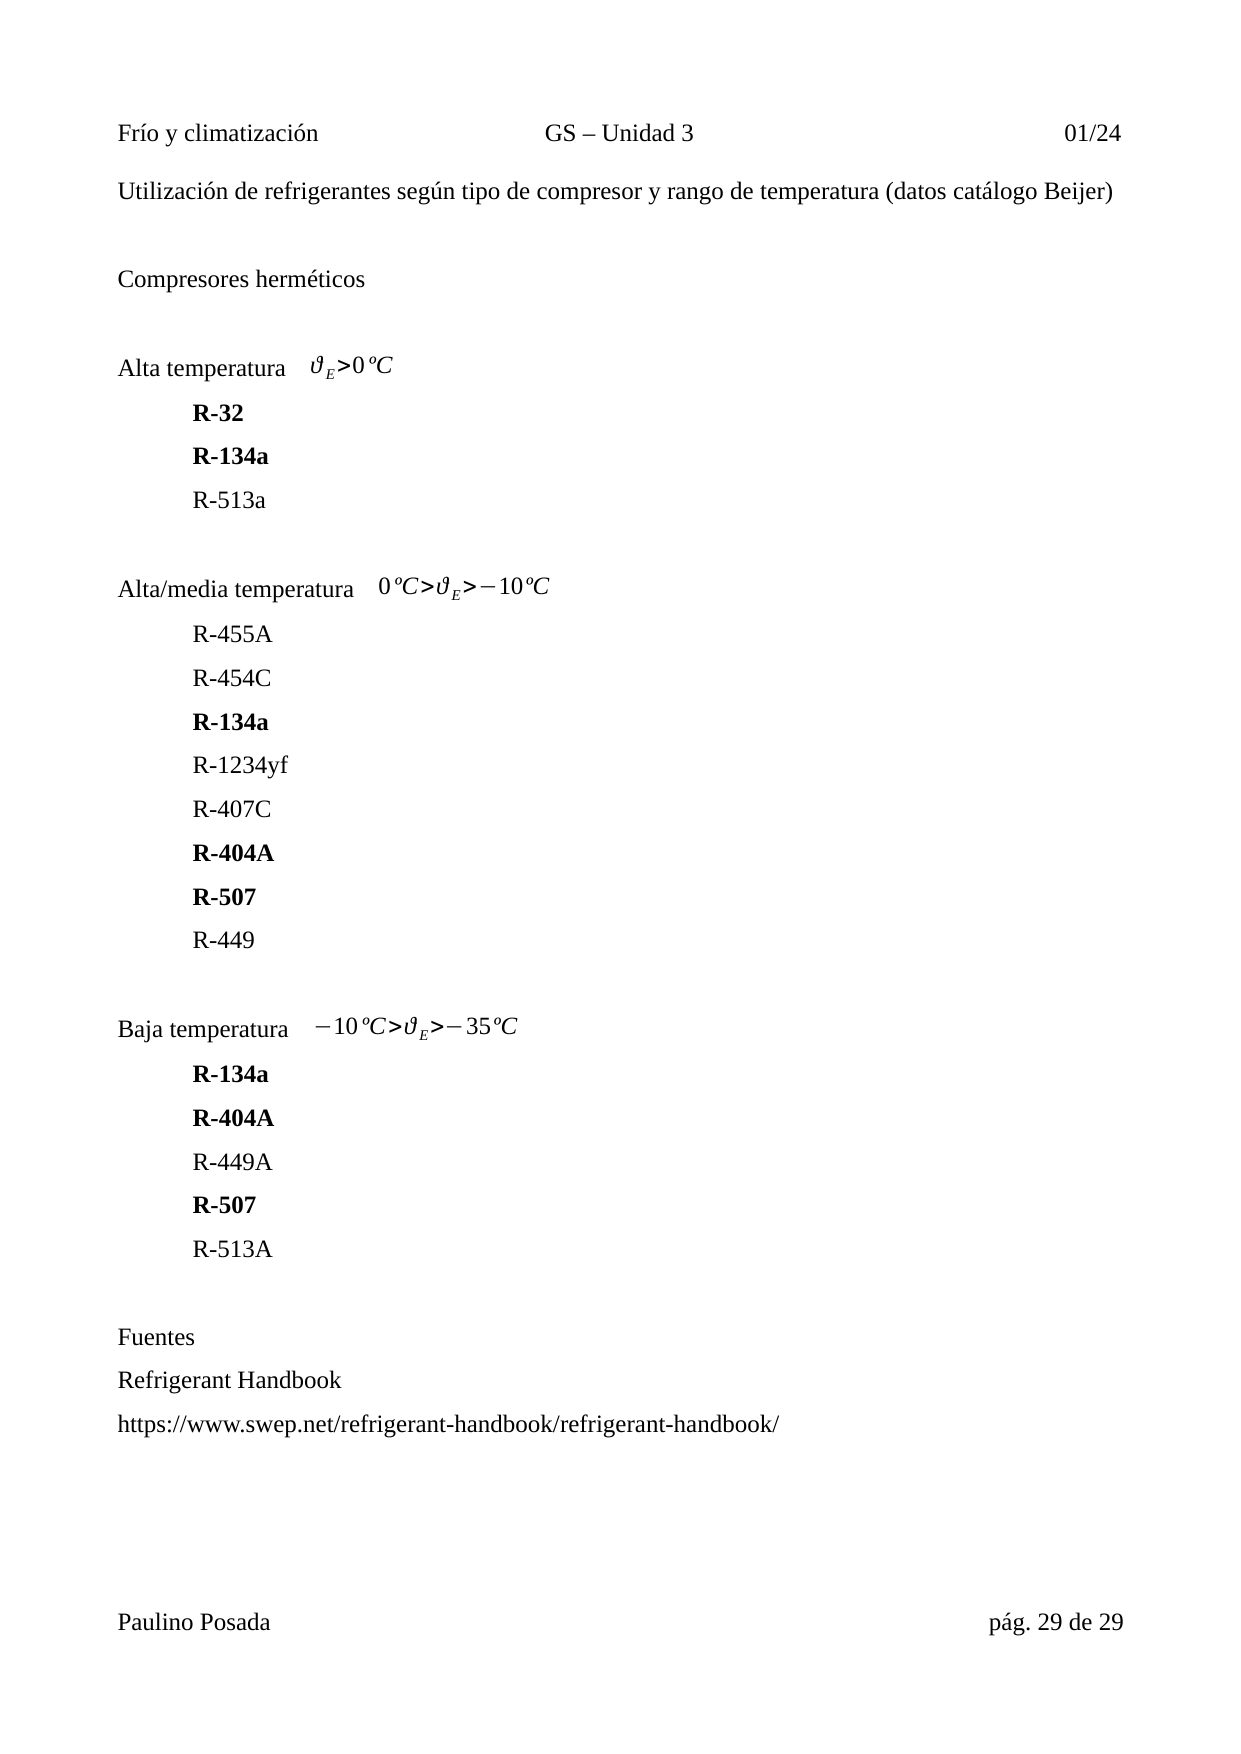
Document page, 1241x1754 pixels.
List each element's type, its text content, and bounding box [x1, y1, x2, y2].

text R-449 [117, 925, 1123, 954]
text R-404A [117, 1103, 1123, 1132]
text R-134a [117, 1059, 1123, 1088]
text R-404A [117, 838, 1123, 867]
text R-507 [117, 882, 1123, 910]
text R-455A [117, 619, 1123, 648]
text R-134a [117, 441, 1123, 470]
text Baja temperatura [117, 1013, 1123, 1044]
text Fuentes [117, 1322, 1123, 1350]
text R-1234yf [117, 750, 1123, 779]
text R-134a [117, 707, 1123, 735]
text R-32 [117, 398, 1123, 426]
text R-454C [117, 663, 1123, 692]
text R-513a [117, 485, 1123, 514]
text https://www.swep.net/refrigerant-handbook/refrigerant-handbook/ [117, 1409, 1123, 1438]
text Compresores herméticos [117, 264, 1123, 293]
text R-513A [117, 1234, 1123, 1263]
text Refrigerant Handbook [117, 1365, 1123, 1394]
text Alta temperatura [117, 351, 1123, 383]
text Alta/media temperatura [117, 573, 1123, 604]
text Utilización de refrigerantes según tipo de compresor y rango de temperatura (datos catálogo Beijer) [117, 176, 1123, 205]
text R-407C [117, 794, 1123, 823]
text R-449A [117, 1147, 1123, 1175]
text R-507 [117, 1190, 1123, 1219]
